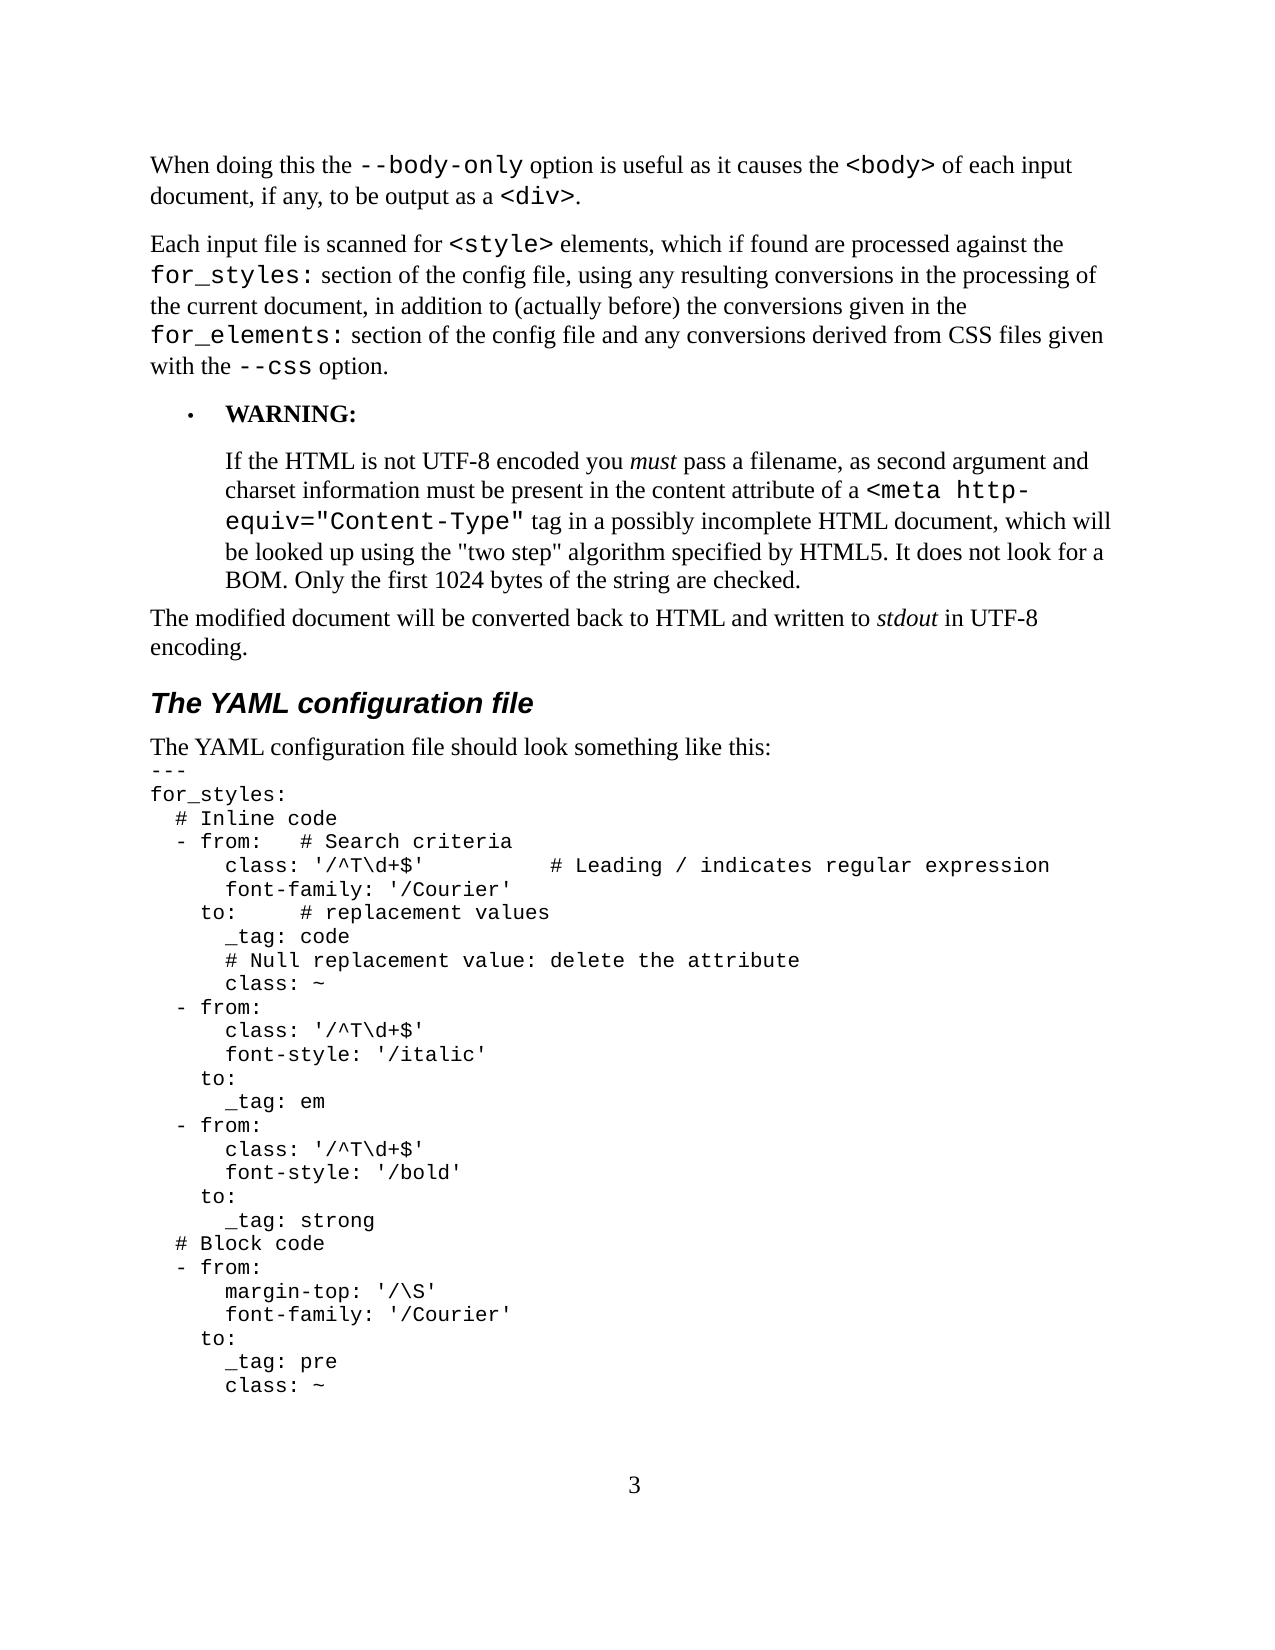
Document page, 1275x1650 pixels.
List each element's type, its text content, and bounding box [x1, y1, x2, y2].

list WARNING: [187, 399, 1125, 428]
text for_styles: [150, 784, 1125, 808]
list If the HTML is not UTF-8 encoded you must pass a filename, as second argument and charset information must be present in the content attribute of a <meta http-equiv="Content-Type" tag in a possibly incomplete HTML document, which will be looked up using the "two step" algorithm specified by HTML5. It does not look for a BOM. Only the first 1024 bytes of the string are checked. [187, 446, 1125, 594]
text - from: [150, 1115, 1125, 1139]
text class: '/^T\d+$' # Leading / indicates regular expression [150, 855, 1125, 879]
text # Block code [150, 1233, 1125, 1257]
text class: '/^T\d+$' [150, 1139, 1125, 1162]
text _tag: strong [150, 1210, 1125, 1233]
text to: [150, 1068, 1125, 1091]
text class: '/^T\d+$' [150, 1021, 1125, 1044]
text Each input file is scanned for <style> elements, which if found are processed against the for_styles: section of the config file, using any resulting conversions in the processing of the current document, in addition to (actually before) the conversions given in the for_elements: section of the config file and any conversions derived from CSS files given with the --css option. [150, 229, 1125, 382]
subtitle The YAML configuration file [150, 686, 1125, 719]
text class: ~ [150, 973, 1125, 997]
text to: [150, 1328, 1125, 1352]
text _tag: pre [150, 1352, 1125, 1375]
text - from: # Search criteria [150, 831, 1125, 855]
text _tag: code [150, 926, 1125, 949]
text to: # replacement values [150, 902, 1125, 926]
text The modified document will be converted back to HTML and written to stdout in UTF-8 encoding. [150, 603, 1125, 661]
text font-family: '/Courier' [150, 879, 1125, 902]
text font-style: '/italic' [150, 1044, 1125, 1068]
text # Inline code [150, 808, 1125, 831]
text --- [150, 760, 1125, 784]
text The YAML configuration file should look something like this: [150, 732, 1125, 760]
text When doing this the --body-only option is useful as it causes the <body> of each input document, if any, to be output as a <div>. [150, 150, 1125, 212]
text font-style: '/bold' [150, 1162, 1125, 1186]
text margin-top: '/\S' [150, 1281, 1125, 1304]
text - from: [150, 1257, 1125, 1281]
text class: ~ [150, 1375, 1125, 1399]
text font-family: '/Courier' [150, 1304, 1125, 1328]
text _tag: em [150, 1091, 1125, 1115]
text # Null replacement value: delete the attribute [150, 949, 1125, 973]
text - from: [150, 997, 1125, 1021]
text to: [150, 1186, 1125, 1210]
